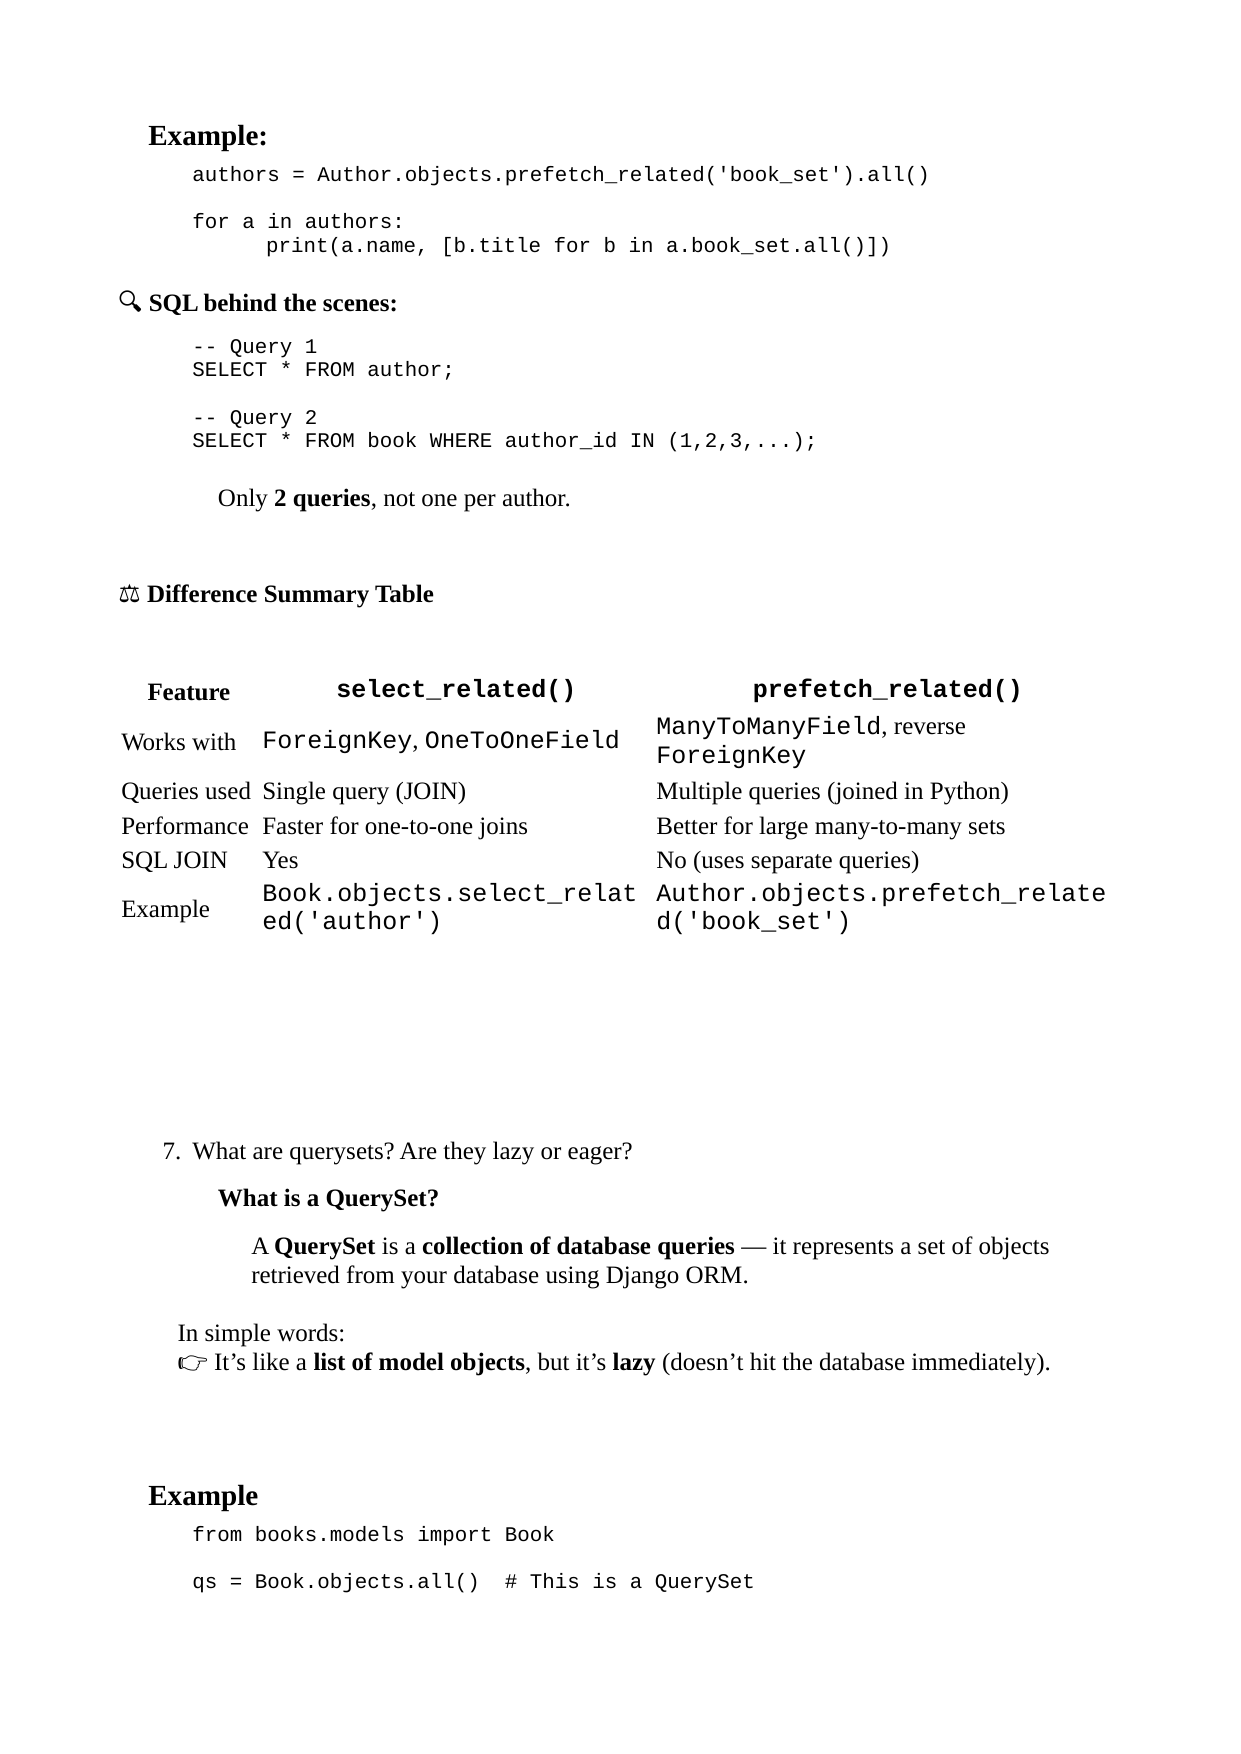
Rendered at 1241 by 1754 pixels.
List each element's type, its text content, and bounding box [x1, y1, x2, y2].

text from books.models import Book [118, 1524, 1122, 1547]
table_cell No (uses separate queries) [653, 843, 1122, 877]
table_header Feature [118, 674, 259, 708]
table_cell SQL JOIN [118, 843, 259, 877]
table_cell Faster for one-to-one joins [259, 808, 653, 843]
table_header prefetch_related() [653, 674, 1122, 708]
table_cell Better for large many-to-many sets [653, 808, 1122, 843]
list 🧩 What is a QuerySet? [162, 1183, 1122, 1212]
table_cell Example [118, 877, 259, 940]
table_cell Works with [118, 709, 259, 773]
table_cell Performance [118, 808, 259, 843]
text SELECT * FROM book WHERE author_id IN (1,2,3,...); [118, 430, 1122, 454]
text 🔍 SQL behind the scenes: [118, 288, 1122, 317]
text SELECT * FROM author; [118, 359, 1122, 383]
table_cell Book.objects.select_related('author') [259, 877, 653, 940]
subtitle 💡 Example: [118, 118, 1122, 152]
table_cell Author.objects.prefetch_related('book_set') [653, 877, 1122, 940]
text qs = Book.objects.all() # This is a QuerySet [118, 1571, 1122, 1595]
table_cell Single query (JOIN) [259, 774, 653, 808]
table_header select_related() [259, 674, 653, 708]
text -- Query 1 [118, 336, 1122, 359]
subtitle 💡 Example [118, 1478, 1122, 1511]
text A QuerySet is a collection of database queries — it represents a set of objects retrieved from your database using Django ORM. [177, 1231, 1063, 1288]
text authors = Author.objects.prefetch_related('book_set').all() [118, 164, 1122, 188]
table_cell ForeignKey, OneToOneField [259, 709, 653, 773]
table_cell ManyToManyField, reverse ForeignKey [653, 709, 1122, 773]
text ✅ Only 2 queries, not one per author. [118, 483, 1122, 512]
list What are querysets? Are they lazy or eager? [162, 1136, 1122, 1164]
table_cell Yes [259, 843, 653, 877]
text In simple words: 👉 It’s like a list of model objects, but it’s lazy (doesn’t hit the database immediately). [177, 1318, 1063, 1375]
text for a in authors: [118, 211, 1122, 235]
text print(a.name, [b.title for b in a.book_set.all()]) [118, 235, 1122, 259]
text ⚖️ Difference Summary Table [118, 579, 1122, 607]
table_cell Multiple queries (joined in Python) [653, 774, 1122, 808]
table_cell Queries used [118, 774, 259, 808]
text -- Query 2 [118, 407, 1122, 430]
